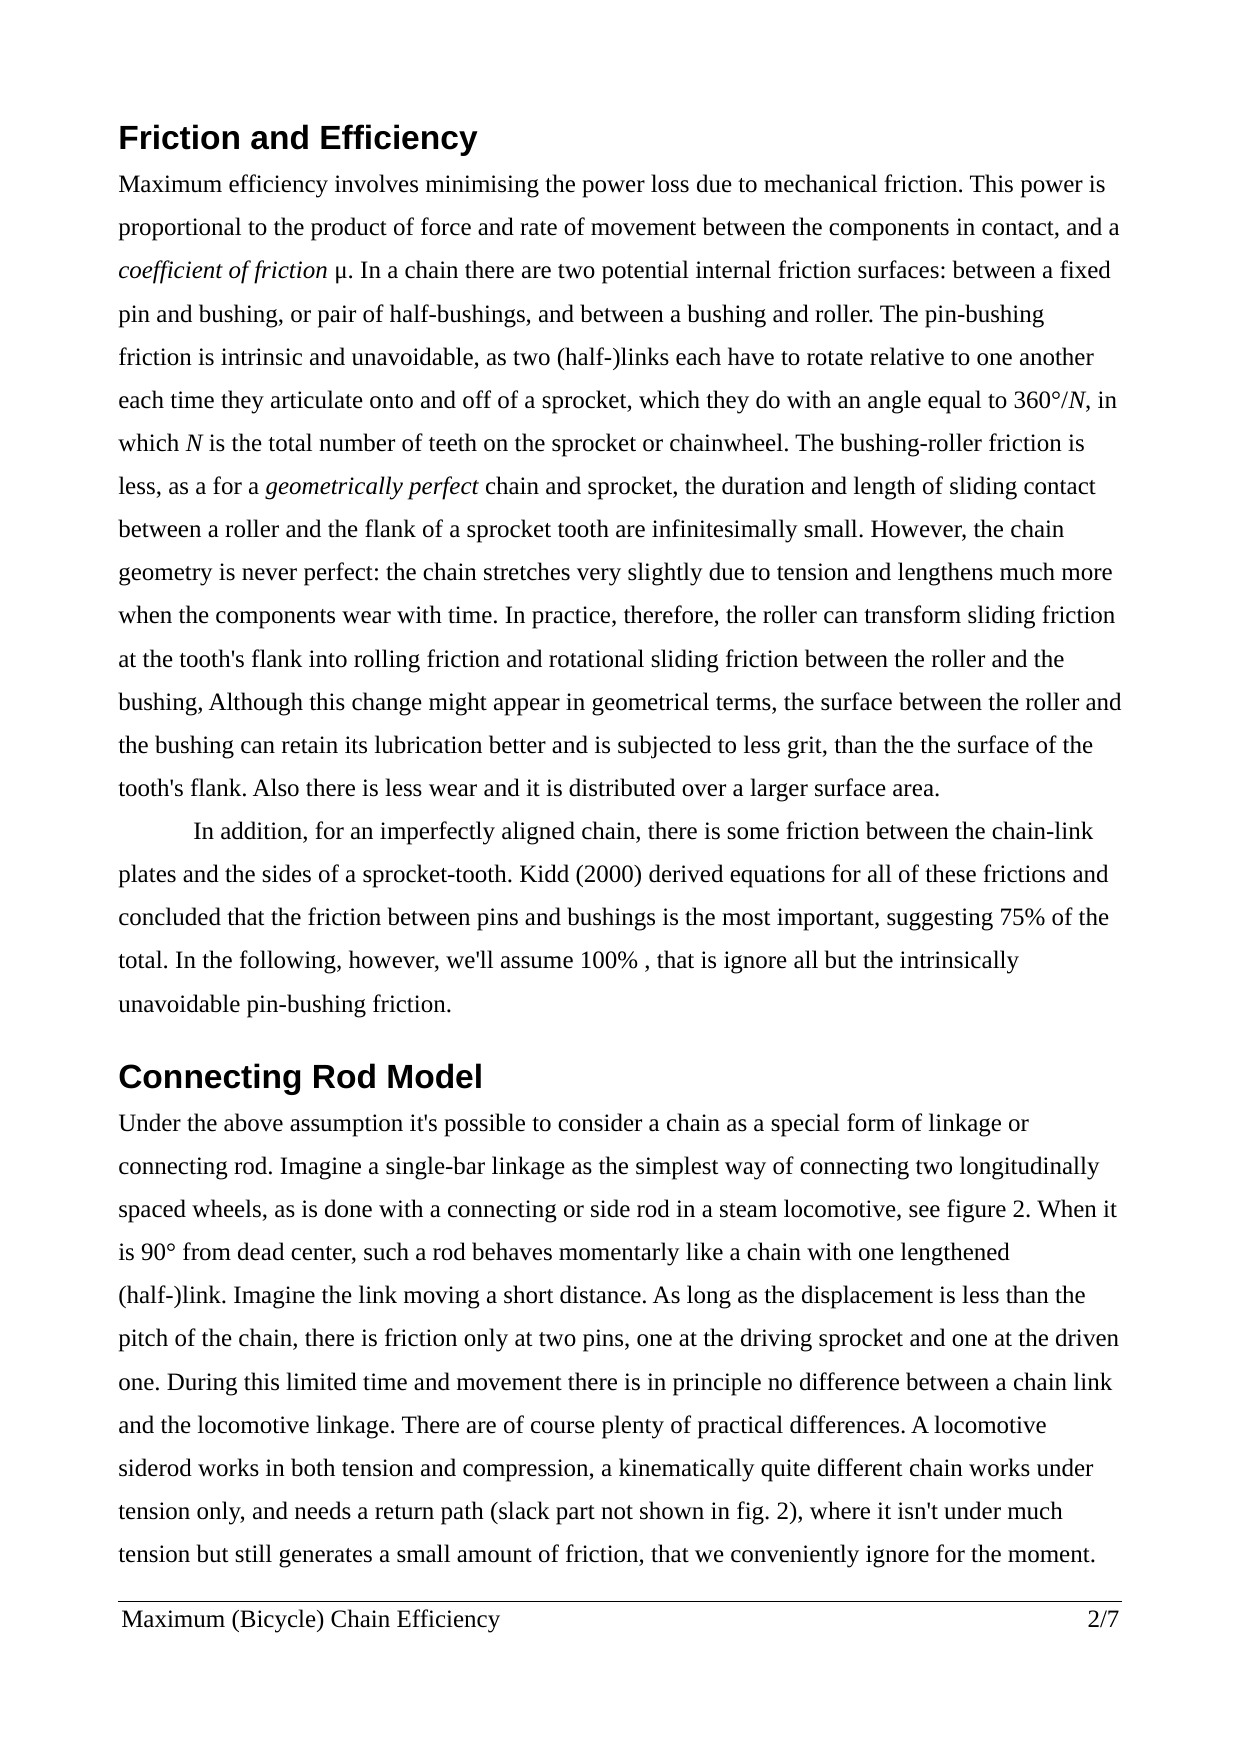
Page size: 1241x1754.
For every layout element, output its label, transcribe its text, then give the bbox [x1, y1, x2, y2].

subtitle Connecting Rod Model [118, 1057, 1122, 1095]
text In addition, for an imperfectly aligned chain, there is some friction between the chain-link plates and the sides of a sprocket-tooth. Kidd (2000) derived equations for all of these frictions and concluded that the friction between pins and bushings is the most important, suggesting 75% of the total. In the following, however, we'll assume 100% , that is ignore all but the intrinsically unavoidable pin-bushing friction. [118, 816, 1122, 1017]
text Maximum efficiency involves minimising the power loss due to mechanical friction. This power is proportional to the product of force and rate of movement between the components in contact, and a coefficient of friction μ. In a chain there are two potential internal friction surfaces: between a fixed pin and bushing, or pair of half-bushings, and between a bushing and roller. The pin-bushing friction is intrinsic and unavoidable, as two (half-)links each have to rotate relative to one another each time they articulate onto and off of a sprocket, which they do with an angle equal to 360°/N, in which N is the total number of teeth on the sprocket or chainwheel. The bushing-roller friction is less, as a for a geometrically perfect chain and sprocket, the duration and length of sliding contact between a roller and the flank of a sprocket tooth are infinitesimally small. However, the chain geometry is never perfect: the chain stretches very slightly due to tension and lengthens much more when the components wear with time. In practice, therefore, the roller can transform sliding friction at the tooth's flank into rolling friction and rotational sliding friction between the roller and the bushing, Although this change might appear in geometrical terms, the surface between the roller and the bushing can retain its lubrication better and is subjected to less grit, than the the surface of the tooth's flank. Also there is less wear and it is distributed over a larger surface area. [118, 169, 1122, 802]
subtitle Friction and Efficiency [118, 118, 1122, 157]
text Under the above assumption it's possible to consider a chain as a special form of linkage or connecting rod. Imagine a single-bar linkage as the simplest way of connecting two longitudinally spaced wheels, as is done with a connecting or side rod in a steam locomotive, see figure 2. When it is 90° from dead center, such a rod behaves momentarly like a chain with one lengthened (half-)link. Imagine the link moving a short distance. As long as the displacement is less than the pitch of the chain, there is friction only at two pins, one at the driving sprocket and one at the driven one. During this limited time and movement there is in principle no difference between a chain link and the locomotive linkage. There are of course plenty of practical differences. A locomotive siderod works in both tension and compression, a kinematically quite different chain works under tension only, and needs a return path (slack part not shown in fig. 2), where it isn't under much tension but still generates a small amount of friction, that we conveniently ignore for the moment. [118, 1108, 1122, 1568]
